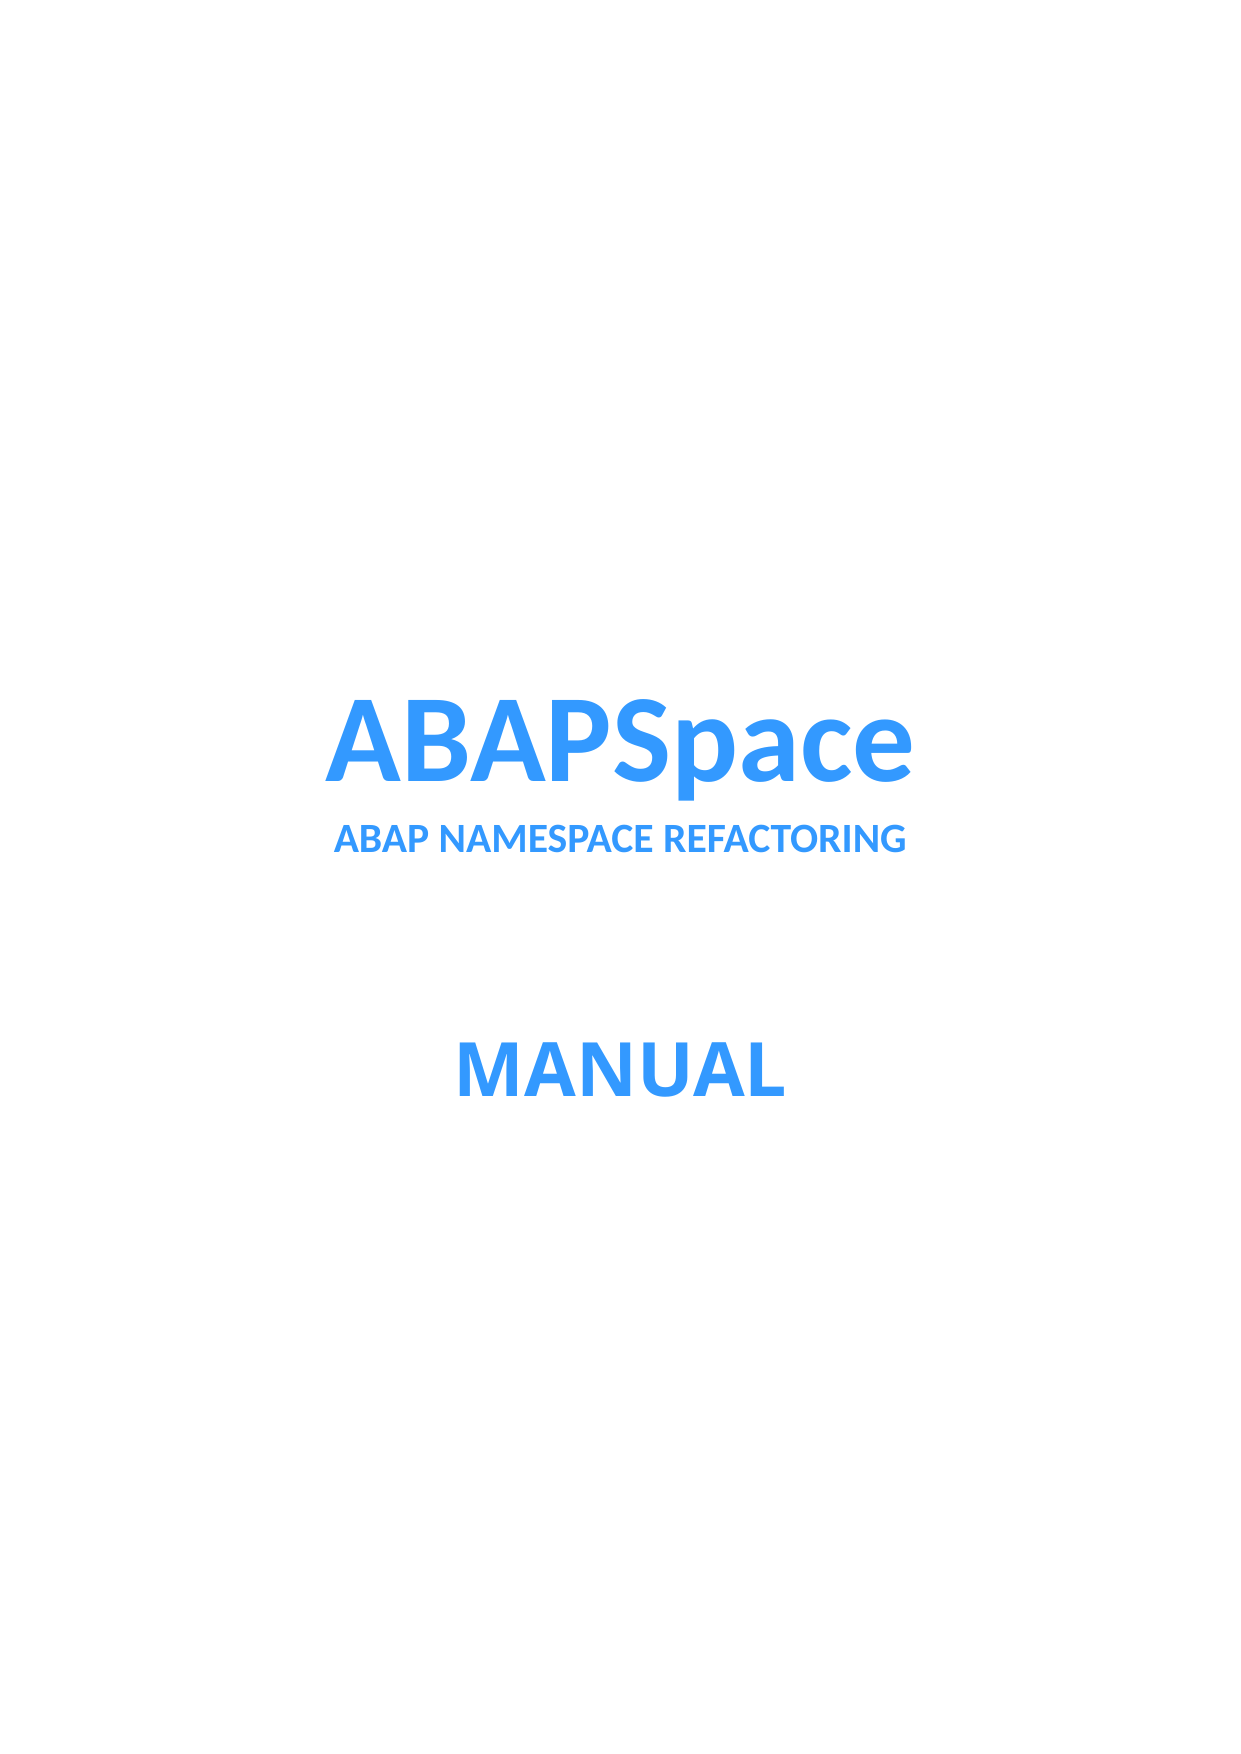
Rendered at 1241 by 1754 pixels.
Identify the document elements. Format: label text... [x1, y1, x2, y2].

text ABAPSpace [88, 660, 1152, 812]
text MANUAL [88, 1016, 1152, 1118]
text ABAP NAMESPACE REFACTORING [88, 812, 1152, 863]
